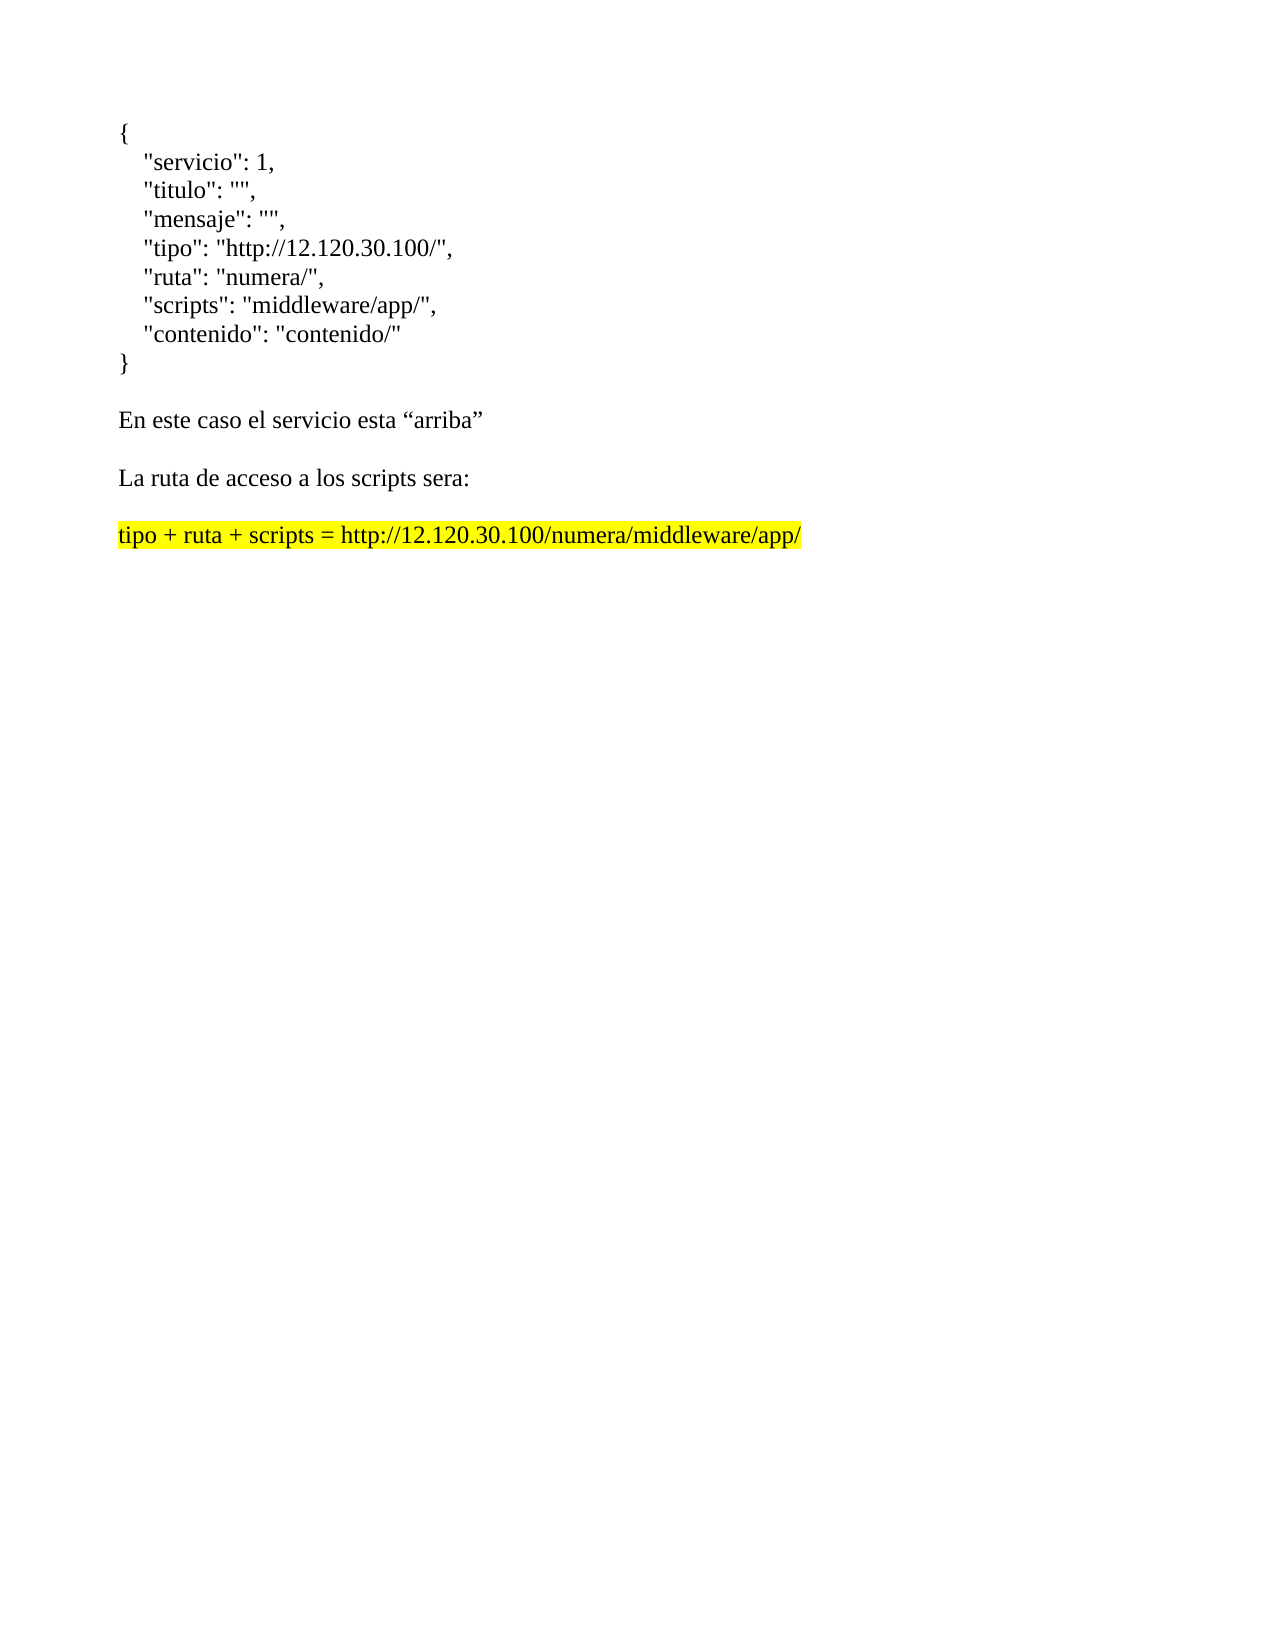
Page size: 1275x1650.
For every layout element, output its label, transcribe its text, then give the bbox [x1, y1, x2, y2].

text { "servicio": 1, "titulo": "", "mensaje": "", "tipo": "http://12.120.30.100/", "ruta": "numera/", "scripts": "middleware/app/", "contenido": "contenido/" } [118, 118, 1157, 377]
text La ruta de acceso a los scripts sera: [118, 463, 1157, 492]
text En este caso el servicio esta “arriba” [118, 406, 1157, 434]
text tipo + ruta + scripts = http://12.120.30.100/numera/middleware/app/ [118, 521, 1157, 549]
